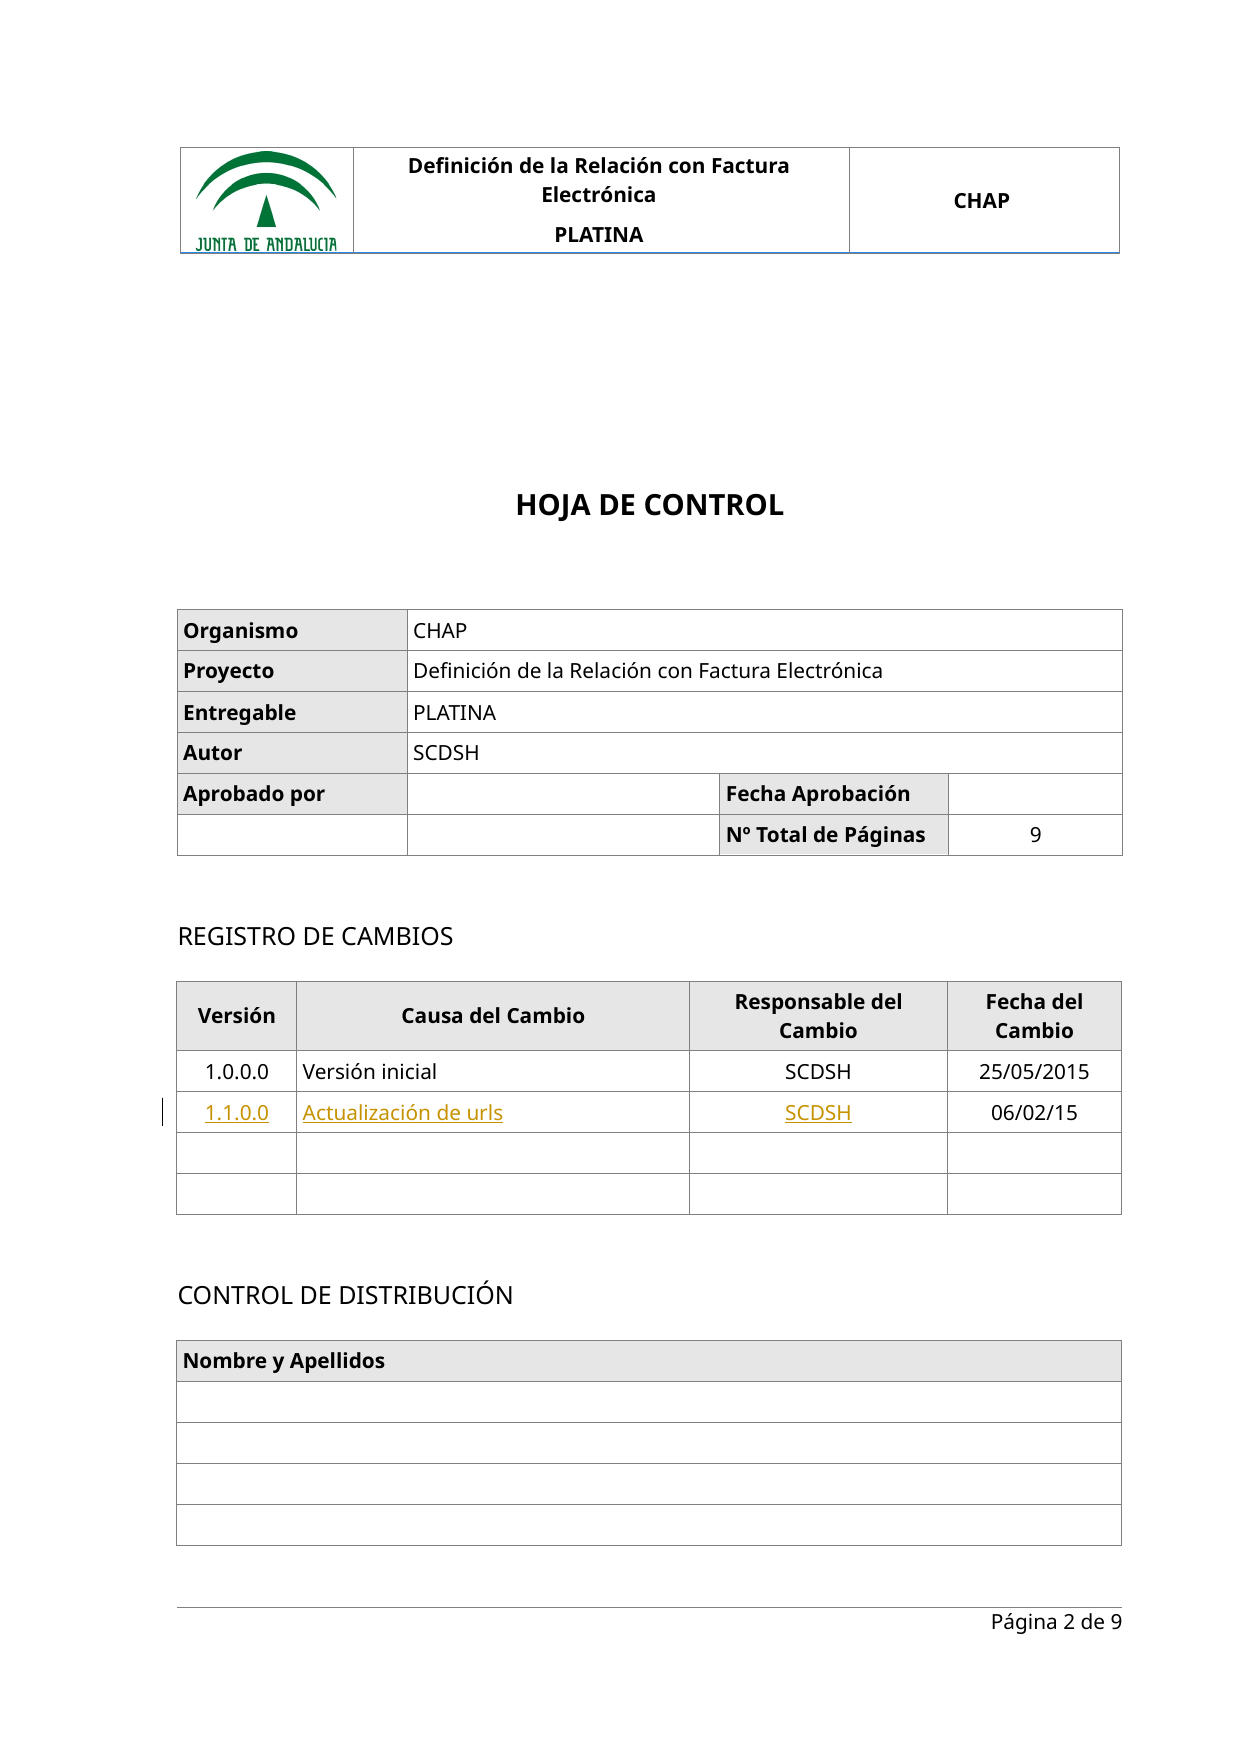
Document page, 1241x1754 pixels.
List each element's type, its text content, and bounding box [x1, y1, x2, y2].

table_cell [177, 1174, 296, 1214]
table_cell [177, 1423, 1121, 1463]
table_cell Entregable [178, 692, 407, 732]
table_cell SCDSH [690, 1092, 947, 1132]
table_cell Autor [178, 733, 407, 773]
table_cell [177, 1382, 1121, 1422]
table_cell Definición de la Relación con Factura Electrónica [408, 651, 1122, 691]
table_cell 1.1.0.0 [177, 1092, 296, 1132]
table_header Fecha del Cambio [948, 982, 1121, 1050]
table_cell [177, 1133, 296, 1173]
table_header Organismo [178, 610, 407, 650]
table_cell [948, 1133, 1121, 1173]
table_cell [297, 1133, 689, 1173]
table_cell 7 [949, 815, 1122, 854]
text CONTROL DE DISTRIBUCIÓN [177, 1277, 1122, 1311]
table_cell [408, 815, 719, 854]
text REGISTRO DE CAMBIOS [177, 918, 1122, 952]
table_cell [177, 1464, 1121, 1503]
table_cell 25/05/2015 [948, 1051, 1121, 1091]
table_cell 1.0.0.0 [177, 1051, 296, 1091]
table_cell [949, 774, 1122, 814]
table_header Versión [177, 982, 296, 1050]
table_cell [690, 1174, 947, 1214]
table_cell Aprobado por [178, 774, 407, 814]
picture [195, 151, 337, 251]
table_cell [177, 1505, 1121, 1544]
table_cell Proyecto [178, 651, 407, 691]
table_cell Actualización de urls [297, 1092, 689, 1132]
table_cell [408, 774, 719, 814]
table_cell [690, 1133, 947, 1173]
table_cell SCDSH [408, 733, 1122, 773]
table_cell Fecha Aprobación [720, 774, 948, 814]
table_cell [948, 1174, 1121, 1214]
table_header Responsable del Cambio [690, 982, 947, 1050]
table_header [177, 311, 1180, 438]
table_cell [178, 815, 407, 854]
table_cell PLATINA [408, 692, 1122, 732]
table_header Nombre y Apellidos [177, 1341, 1121, 1381]
table_cell Nº Total de Páginas [720, 815, 948, 854]
table_cell SCDSH [690, 1051, 947, 1091]
table_header Causa del Cambio [297, 982, 689, 1050]
table_cell [297, 1174, 689, 1214]
table_cell 02/06/15 [948, 1092, 1121, 1132]
table_cell Versión inicial [297, 1051, 689, 1091]
table_header CHAP [408, 610, 1122, 650]
text HOJA DE CONTROL [177, 484, 1122, 524]
